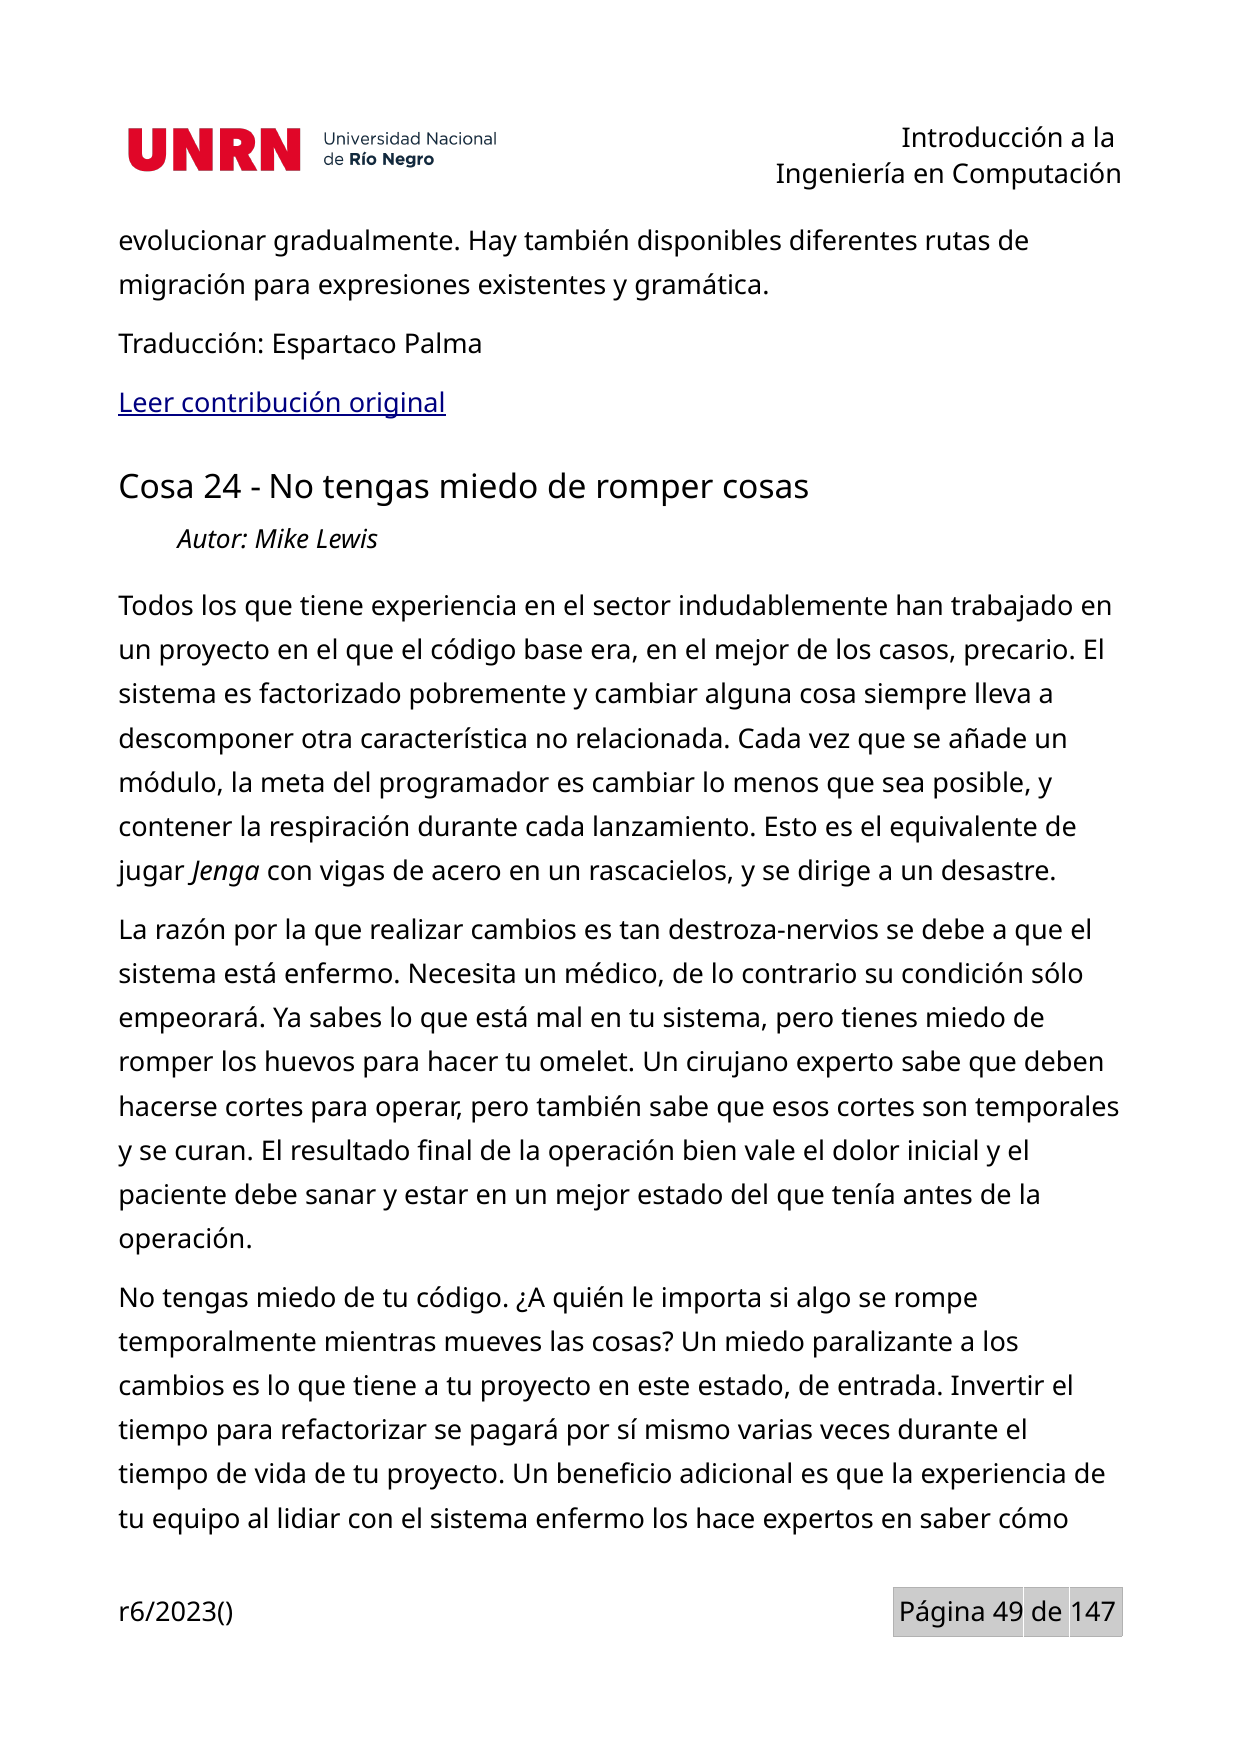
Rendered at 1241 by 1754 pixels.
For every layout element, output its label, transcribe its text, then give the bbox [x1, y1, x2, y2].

text Autor: Mike Lewis [177, 521, 1122, 557]
text Leer contribución original [118, 383, 1122, 420]
text evolucionar gradualmente. Hay también disponibles diferentes rutas de migración para expresiones existentes y gramática. [118, 221, 1122, 302]
picture [118, 118, 505, 180]
text La razón por la que realizar cambios es tan destroza-nervios se debe a que el sistema está enfermo. Necesita un médico, de lo contrario su condición sólo empeorará. Ya sabes lo que está mal en tu sistema, pero tienes miedo de romper los huevos para hacer tu omelet. Un cirujano experto sabe que deben hacerse cortes para operar, pero también sabe que esos cortes son temporales y se curan. El resultado final de la operación bien vale el dolor inicial y el paciente debe sanar y estar en un mejor estado del que tenía antes de la operación. [118, 910, 1122, 1256]
text No tengas miedo de tu código. ¿A quién le importa si algo se rompe temporalmente mientras mueves las cosas? Un miedo paralizante a los cambios es lo que tiene a tu proyecto en este estado, de entrada. Invertir el tiempo para refactorizar se pagará por sí mismo varias veces durante el tiempo de vida de tu proyecto. Un beneficio adicional es que la experiencia de tu equipo al lidiar con el sistema enfermo los hace expertos en saber cómo [118, 1278, 1122, 1536]
subtitle No tengas miedo de romper cosas [118, 463, 1122, 508]
text Traducción: Espartaco Palma [118, 324, 1122, 361]
text Todos los que tiene experiencia en el sector indudablemente han trabajado en un proyecto en el que el código base era, en el mejor de los casos, precario. El sistema es factorizado pobremente y cambiar alguna cosa siempre lleva a descomponer otra característica no relacionada. Cada vez que se añade un módulo, la meta del programador es cambiar lo menos que sea posible, y contener la respiración durante cada lanzamiento. Esto es el equivalente de jugar Jenga con vigas de acero en un rascacielos, y se dirige a un desastre. [118, 587, 1122, 888]
